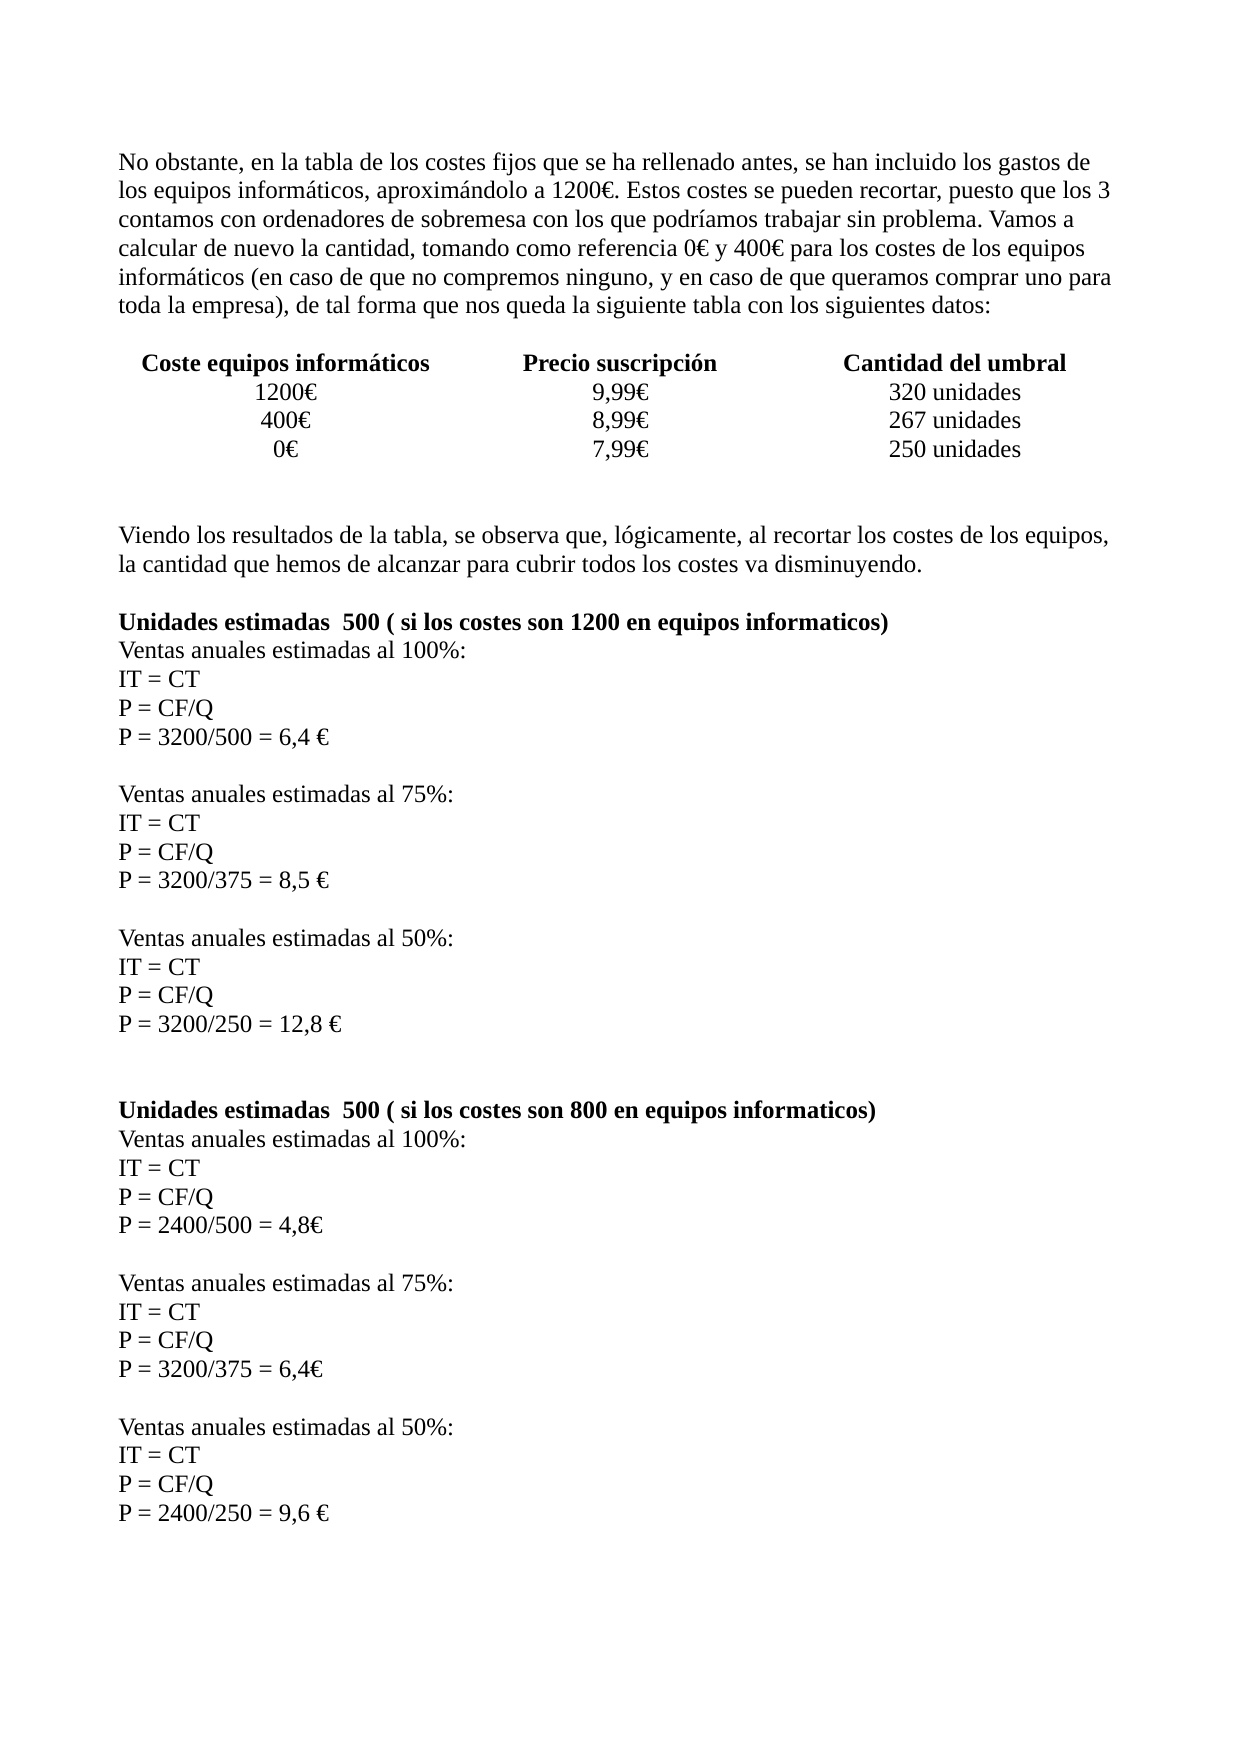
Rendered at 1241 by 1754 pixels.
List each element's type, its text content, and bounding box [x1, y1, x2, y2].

text IT = CT [118, 1441, 1122, 1469]
text P = CF/Q [118, 981, 1122, 1009]
table_header Coste equipos informáticos [118, 348, 453, 377]
table_cell 320 unidades [788, 377, 1122, 406]
text P = CF/Q [118, 693, 1122, 722]
table_cell 9,99€ [453, 377, 787, 406]
text Ventas anuales estimadas al 100%: [118, 636, 1122, 664]
text Unidades estimadas 500 ( si los costes son 800 en equipos informaticos) [118, 1096, 1122, 1124]
table_header Precio suscripción [453, 348, 787, 377]
text Ventas anuales estimadas al 50%: [118, 923, 1122, 952]
table_header Cantidad del umbral [788, 348, 1122, 377]
text P = 2400/500 = 4,8€ [118, 1211, 1122, 1239]
text P = 3200/500 = 6,4 € [118, 722, 1122, 751]
table_cell 8,99€ [453, 406, 787, 434]
text IT = CT [118, 808, 1122, 837]
text P = 3200/375 = 8,5 € [118, 866, 1122, 894]
text IT = CT [118, 1297, 1122, 1326]
table_cell 7,99€ [453, 434, 787, 463]
text Unidades estimadas 500 ( si los costes son 1200 en equipos informaticos) [118, 607, 1122, 636]
text Ventas anuales estimadas al 75%: [118, 1268, 1122, 1297]
table_cell 267 unidades [788, 406, 1122, 434]
text P = CF/Q [118, 1182, 1122, 1211]
table_cell 0€ [118, 434, 453, 463]
table_cell 1200€ [118, 377, 453, 406]
text P = CF/Q [118, 1469, 1122, 1498]
text Viendo los resultados de la tabla, se observa que, lógicamente, al recortar los costes de los equipos, la cantidad que hemos de alcanzar para cubrir todos los costes va disminuyendo. [118, 521, 1122, 578]
text P = 2400/250 = 9,6 € [118, 1498, 1122, 1527]
text IT = CT [118, 1153, 1122, 1182]
text No obstante, en la tabla de los costes fijos que se ha rellenado antes, se han incluido los gastos de los equipos informáticos, aproximándolo a 1200€. Estos costes se pueden recortar, puesto que los 3 contamos con ordenadores de sobremesa con los que podríamos trabajar sin problema. Vamos a calcular de nuevo la cantidad, tomando como referencia 0€ y 400€ para los costes de los equipos informáticos (en caso de que no compremos ninguno, y en caso de que queramos comprar uno para toda la empresa), de tal forma que nos queda la siguiente tabla con los siguientes datos: [118, 147, 1122, 319]
text IT = CT [118, 952, 1122, 981]
table_cell 250 unidades [788, 434, 1122, 463]
text P = CF/Q [118, 837, 1122, 866]
text P = 3200/250 = 12,8 € [118, 1009, 1122, 1038]
text IT = CT [118, 664, 1122, 693]
text Ventas anuales estimadas al 75%: [118, 779, 1122, 808]
table_cell 400€ [118, 406, 453, 434]
text Ventas anuales estimadas al 50%: [118, 1412, 1122, 1441]
text P = 3200/375 = 6,4€ [118, 1354, 1122, 1383]
text Ventas anuales estimadas al 100%: [118, 1124, 1122, 1153]
text P = CF/Q [118, 1326, 1122, 1354]
